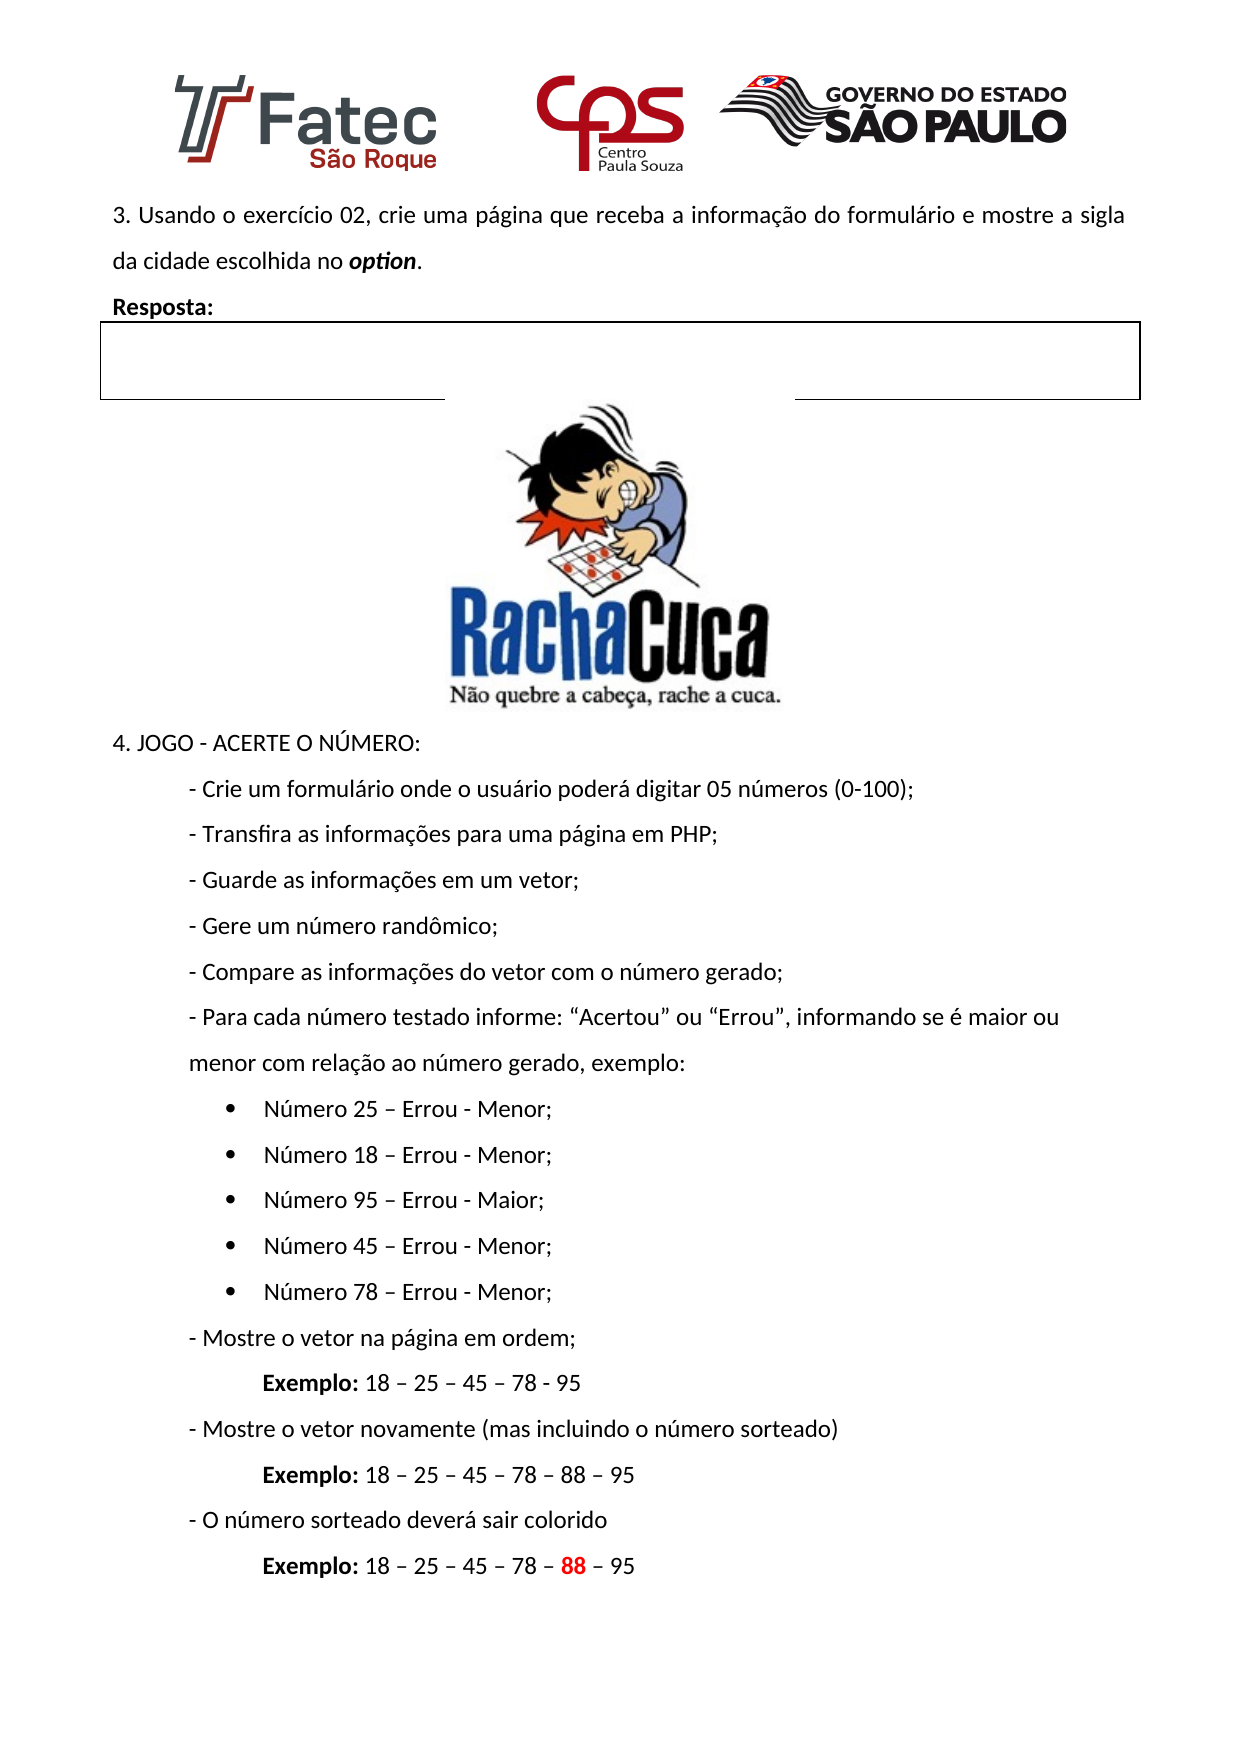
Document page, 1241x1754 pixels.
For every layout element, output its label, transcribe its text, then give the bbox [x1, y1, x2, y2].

picture [174, 75, 1067, 171]
list Número 78 – Errou - Menor; [226, 1276, 1128, 1306]
text Resposta: [112, 291, 1128, 321]
text 4. JOGO - ACERTE O NÚMERO: [112, 727, 1128, 758]
text - O número sorteado deverá sair colorido [189, 1504, 1128, 1535]
list Número 25 – Errou - Menor; [226, 1093, 1128, 1123]
text Exemplo: 18 – 25 – 45 – 78 – 88 – 95 [189, 1550, 1128, 1581]
text Exemplo: 18 – 25 – 45 – 78 – 88 – 95 [189, 1459, 1128, 1489]
text 3. Usando o exercício 02, crie uma página que receba a informação do formulário e mostre a sigla da cidade escolhida no option. [112, 199, 1128, 276]
text Exemplo: 18 – 25 – 45 – 78 - 95 - Mostre o vetor novamente (mas incluindo o número sorteado) [189, 1367, 1128, 1444]
list Número 45 – Errou - Menor; [226, 1230, 1128, 1261]
picture [445, 399, 795, 712]
list Número 18 – Errou - Menor; [226, 1139, 1128, 1169]
text - Mostre o vetor na página em ordem; [189, 1322, 1128, 1352]
table_header [101, 323, 1139, 399]
list Número 95 – Errou - Maior; [226, 1184, 1128, 1215]
text - Transfira as informações para uma página em PHP; - Guarde as informações em um vetor; - Gere um número randômico; - Compare as informações do vetor com o número gerado; - Para cada número testado informe: “Acertou” ou “Errou”, informando se é maior ou menor com relação ao número gerado, exemplo: [189, 819, 1128, 1078]
text - Crie um formulário onde o usuário poderá digitar 05 números (0-100); [189, 773, 1128, 803]
